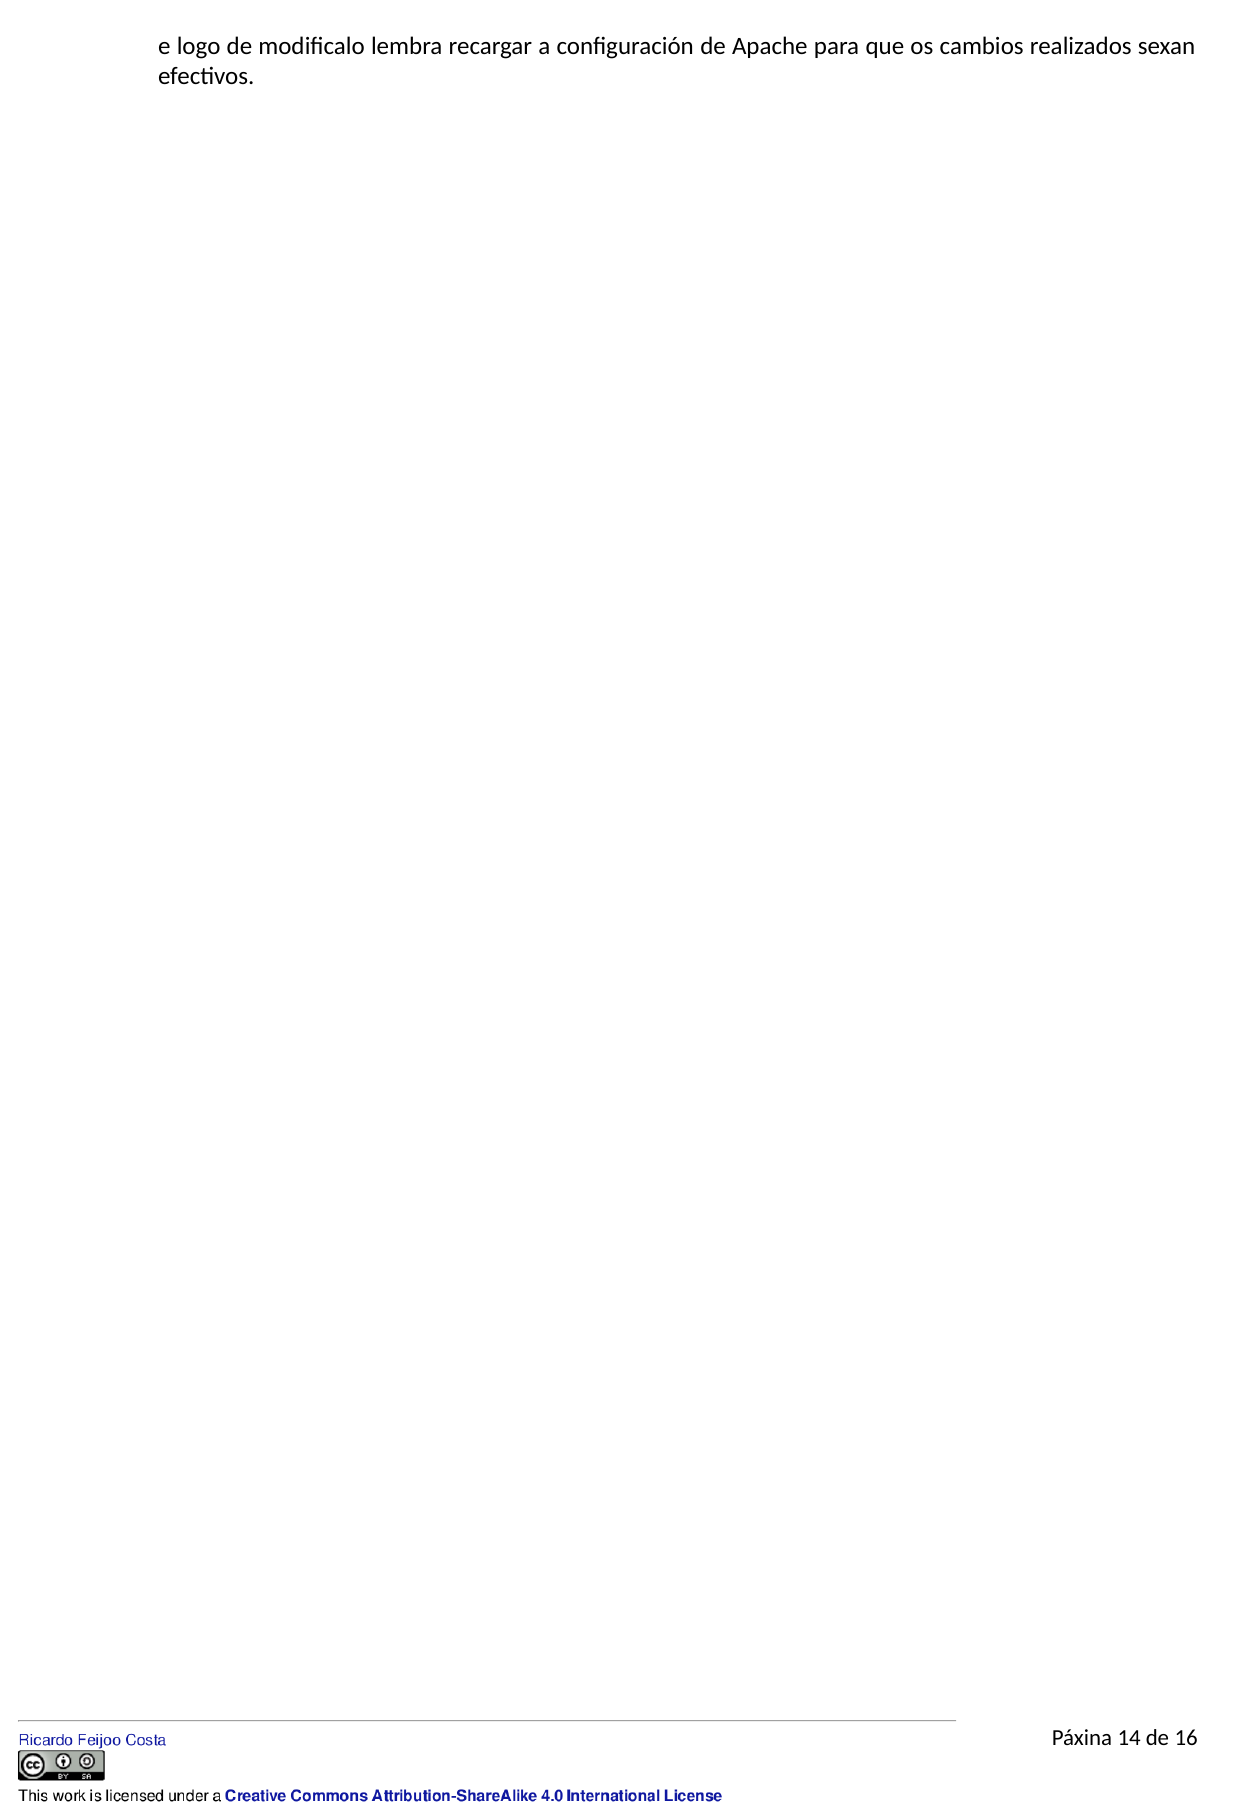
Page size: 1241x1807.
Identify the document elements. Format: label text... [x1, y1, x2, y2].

picture [8, 1715, 957, 1806]
list e logo de modificalo lembra recargar a configuración de Apache para que os cambios realizados sexan efectivos. [120, 30, 1197, 91]
